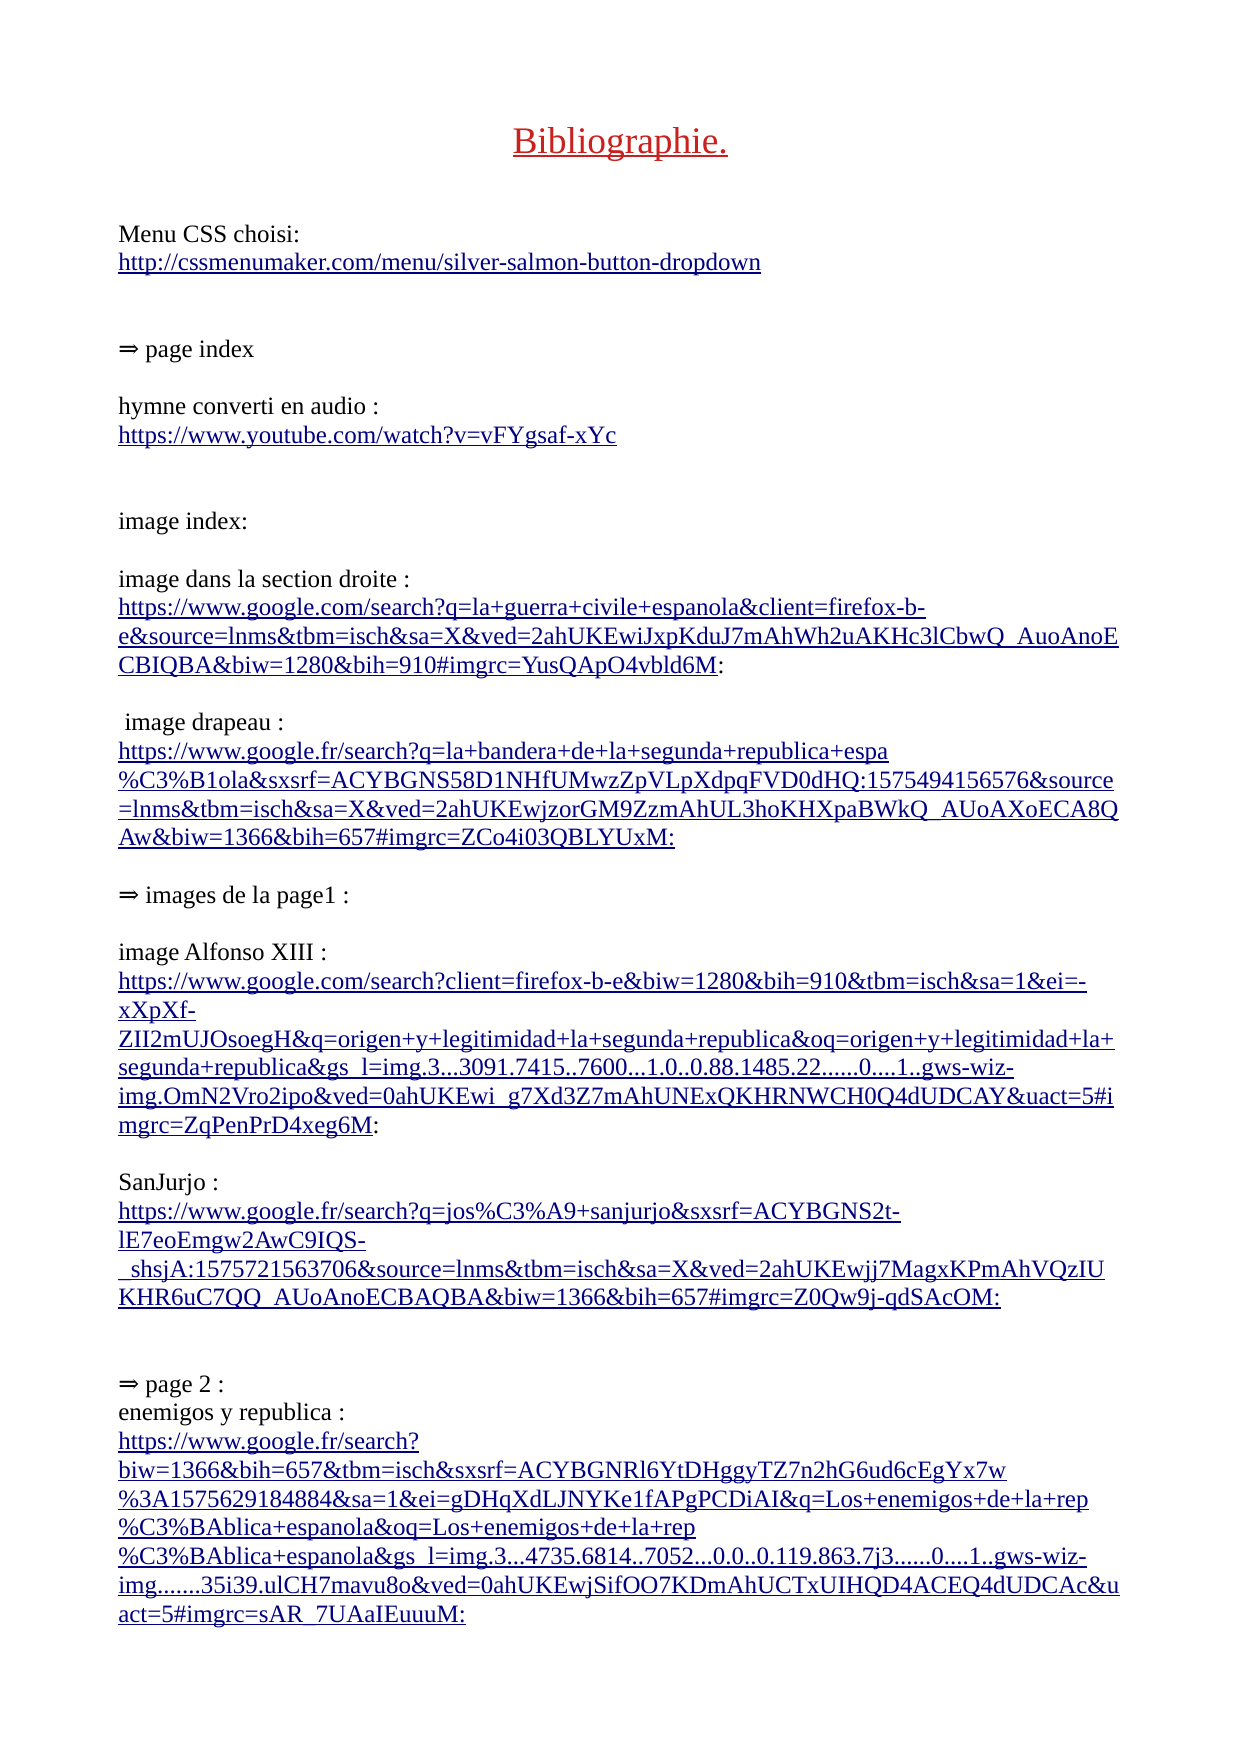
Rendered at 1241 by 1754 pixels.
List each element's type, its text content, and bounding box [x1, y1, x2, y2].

text image index: [118, 506, 1122, 535]
text SanJurjo : [118, 1167, 1122, 1196]
text https://www.youtube.com/watch?v=vFYgsaf-xYc [118, 420, 1122, 449]
text image dans la section droite : [118, 564, 1122, 592]
text https://www.google.fr/search?q=jos%C3%A9+sanjurjo&sxsrf=ACYBGNS2t-lE7eoEmgw2AwC9IQS-_shsjA:1575721563706&source=lnms&tbm=isch&sa=X&ved=2ahUKEwjj7MagxKPmAhVQzIUKHR6uC7QQ_AUoAnoECBAQBA&biw=1366&bih=657#imgrc=Z0Qw9j-qdSAcOM: [118, 1196, 1122, 1311]
text hymne converti en audio : [118, 391, 1122, 420]
text http://cssmenumaker.com/menu/silver-salmon-button-dropdown [118, 247, 1122, 276]
text enemigos y republica : [118, 1397, 1122, 1426]
text https://www.google.fr/search?q=la+bandera+de+la+segunda+republica+espa%C3%B1ola&sxsrf=ACYBGNS58D1NHfUMwzZpVLpXdpqFVD0dHQ:1575494156576&source=lnms&tbm=isch&sa=X&ved=2ahUKEwjzorGM9ZzmAhUL3hoKHXpaBWkQ_AUoAXoECA8QAw&biw=1366&bih=657#imgrc=ZCo4i03QBLYUxM: [118, 736, 1122, 851]
text ⇒ page 2 : [118, 1369, 1122, 1397]
text https://www.google.com/search?client=firefox-b-e&biw=1280&bih=910&tbm=isch&sa=1&ei=-xXpXf-ZII2mUJOsoegH&q=origen+y+legitimidad+la+segunda+republica&oq=origen+y+legitimidad+la+segunda+republica&gs_l=img.3...3091.7415..7600...1.0..0.88.1485.22......0....1..gws-wiz-img.OmN2Vro2ipo&ved=0ahUKEwi_g7Xd3Z7mAhUNExQKHRNWCH0Q4dUDCAY&uact=5#imgrc=ZqPenPrD4xeg6M: [118, 966, 1122, 1139]
text Bibliographie. [118, 118, 1122, 161]
text https://www.google.com/search?q=la+guerra+civile+espanola&client=firefox-b-e&source=lnms&tbm=isch&sa=X&ved=2ahUKEwiJxpKduJ7mAhWh2uAKHc3lCbwQ_AuoAnoECBIQBA&biw=1280&bih=910#imgrc=YusQApO4vbld6M: [118, 592, 1122, 679]
text image drapeau : [118, 707, 1122, 736]
text ⇒ page index [118, 334, 1122, 362]
text Menu CSS choisi: [118, 219, 1122, 247]
text https://www.google.fr/search?biw=1366&bih=657&tbm=isch&sxsrf=ACYBGNRl6YtDHggyTZ7n2hG6ud6cEgYx7w%3A1575629184884&sa=1&ei=gDHqXdLJNYKe1fAPgPCDiAI&q=Los+enemigos+de+la+rep%C3%BAblica+espanola&oq=Los+enemigos+de+la+rep%C3%BAblica+espanola&gs_l=img.3...4735.6814..7052...0.0..0.119.863.7j3......0....1..gws-wiz-img.......35i39.ulCH7mavu8o&ved=0ahUKEwjSifOO7KDmAhUCTxUIHQD4ACEQ4dUDCAc&uact=5#imgrc=sAR_7UAaIEuuuM: [118, 1426, 1122, 1627]
text ⇒ images de la page1 : [118, 880, 1122, 909]
text image Alfonso XIII : [118, 937, 1122, 966]
